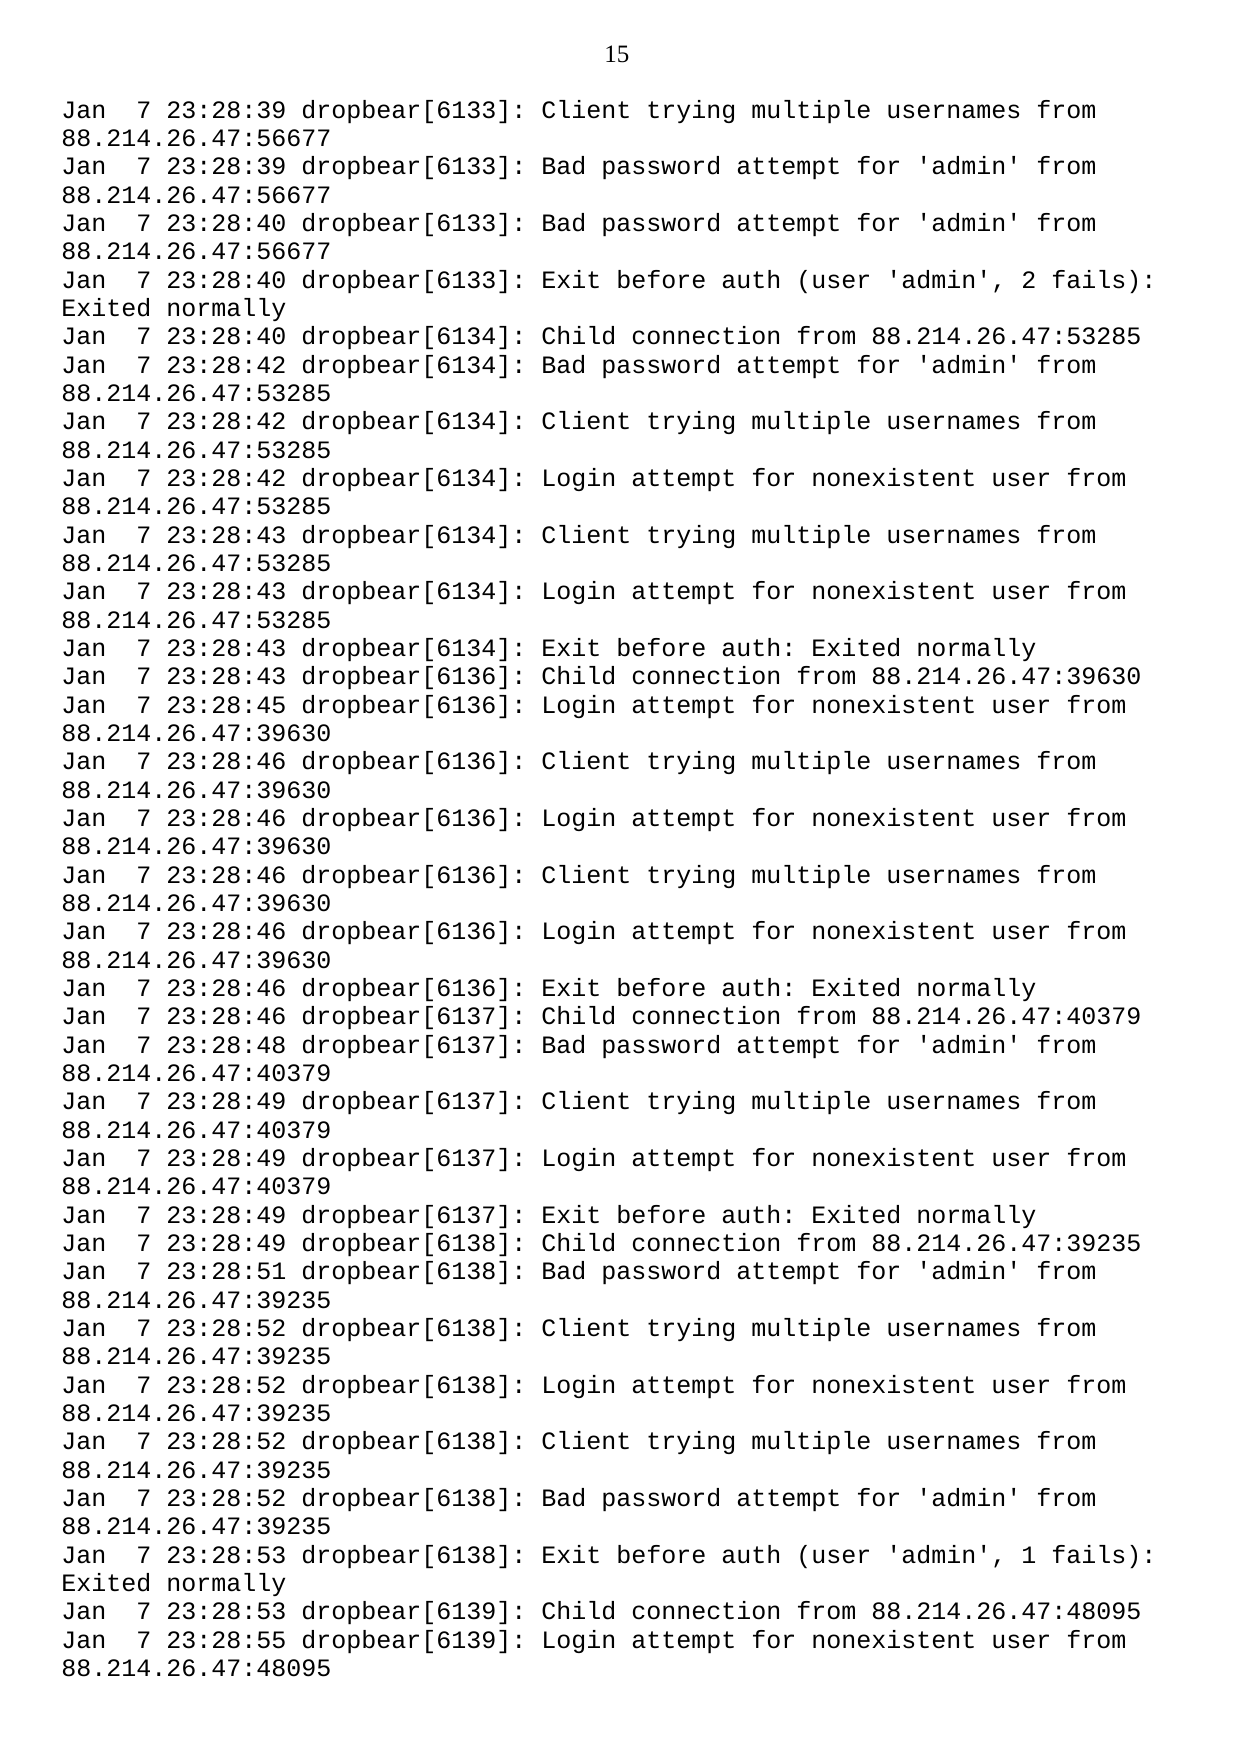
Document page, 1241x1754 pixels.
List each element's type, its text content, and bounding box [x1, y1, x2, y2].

text Jan 7 23:28:52 dropbear[6138]: Client trying multiple usernames from 88.214.26.47:39235 [61, 1429, 1172, 1486]
text Jan 7 23:28:46 dropbear[6136]: Login attempt for nonexistent user from 88.214.26.47:39630 [61, 919, 1172, 976]
text Jan 7 23:28:46 dropbear[6136]: Exit before auth: Exited normally [61, 976, 1172, 1004]
text Jan 7 23:28:52 dropbear[6138]: Client trying multiple usernames from 88.214.26.47:39235 [61, 1316, 1172, 1372]
text Jan 7 23:28:40 dropbear[6133]: Exit before auth (user 'admin', 2 fails): Exited normally [61, 267, 1172, 324]
text Jan 7 23:28:49 dropbear[6137]: Exit before auth: Exited normally [61, 1202, 1172, 1231]
text Jan 7 23:28:46 dropbear[6136]: Client trying multiple usernames from 88.214.26.47:39630 [61, 749, 1172, 806]
text Jan 7 23:28:42 dropbear[6134]: Bad password attempt for 'admin' from 88.214.26.47:53285 [61, 352, 1172, 409]
text Jan 7 23:28:40 dropbear[6134]: Child connection from 88.214.26.47:53285 [61, 324, 1172, 352]
text Jan 7 23:28:40 dropbear[6133]: Bad password attempt for 'admin' from 88.214.26.47:56677 [61, 211, 1172, 267]
text Jan 7 23:28:53 dropbear[6138]: Exit before auth (user 'admin', 1 fails): Exited normally [61, 1542, 1172, 1599]
text Jan 7 23:28:48 dropbear[6137]: Bad password attempt for 'admin' from 88.214.26.47:40379 [61, 1032, 1172, 1089]
text Jan 7 23:28:55 dropbear[6139]: Login attempt for nonexistent user from 88.214.26.47:48095 [61, 1627, 1172, 1684]
text Jan 7 23:28:49 dropbear[6137]: Client trying multiple usernames from 88.214.26.47:40379 [61, 1089, 1172, 1146]
text Jan 7 23:28:43 dropbear[6134]: Exit before auth: Exited normally [61, 636, 1172, 664]
text Jan 7 23:28:39 dropbear[6133]: Client trying multiple usernames from 88.214.26.47:56677 [61, 97, 1172, 154]
text Jan 7 23:28:43 dropbear[6134]: Client trying multiple usernames from 88.214.26.47:53285 [61, 522, 1172, 579]
text Jan 7 23:28:42 dropbear[6134]: Client trying multiple usernames from 88.214.26.47:53285 [61, 409, 1172, 466]
text Jan 7 23:28:43 dropbear[6136]: Child connection from 88.214.26.47:39630 [61, 664, 1172, 692]
text Jan 7 23:28:49 dropbear[6137]: Login attempt for nonexistent user from 88.214.26.47:40379 [61, 1146, 1172, 1202]
text Jan 7 23:28:52 dropbear[6138]: Bad password attempt for 'admin' from 88.214.26.47:39235 [61, 1486, 1172, 1542]
text Jan 7 23:28:46 dropbear[6137]: Child connection from 88.214.26.47:40379 [61, 1004, 1172, 1032]
text Jan 7 23:28:49 dropbear[6138]: Child connection from 88.214.26.47:39235 [61, 1231, 1172, 1259]
text Jan 7 23:28:39 dropbear[6133]: Bad password attempt for 'admin' from 88.214.26.47:56677 [61, 154, 1172, 211]
text Jan 7 23:28:46 dropbear[6136]: Login attempt for nonexistent user from 88.214.26.47:39630 [61, 806, 1172, 862]
text Jan 7 23:28:46 dropbear[6136]: Client trying multiple usernames from 88.214.26.47:39630 [61, 862, 1172, 919]
text Jan 7 23:28:51 dropbear[6138]: Bad password attempt for 'admin' from 88.214.26.47:39235 [61, 1259, 1172, 1316]
text Jan 7 23:28:45 dropbear[6136]: Login attempt for nonexistent user from 88.214.26.47:39630 [61, 692, 1172, 749]
text Jan 7 23:28:52 dropbear[6138]: Login attempt for nonexistent user from 88.214.26.47:39235 [61, 1372, 1172, 1429]
text Jan 7 23:28:42 dropbear[6134]: Login attempt for nonexistent user from 88.214.26.47:53285 [61, 466, 1172, 522]
text Jan 7 23:28:43 dropbear[6134]: Login attempt for nonexistent user from 88.214.26.47:53285 [61, 579, 1172, 636]
text Jan 7 23:28:53 dropbear[6139]: Child connection from 88.214.26.47:48095 [61, 1599, 1172, 1627]
